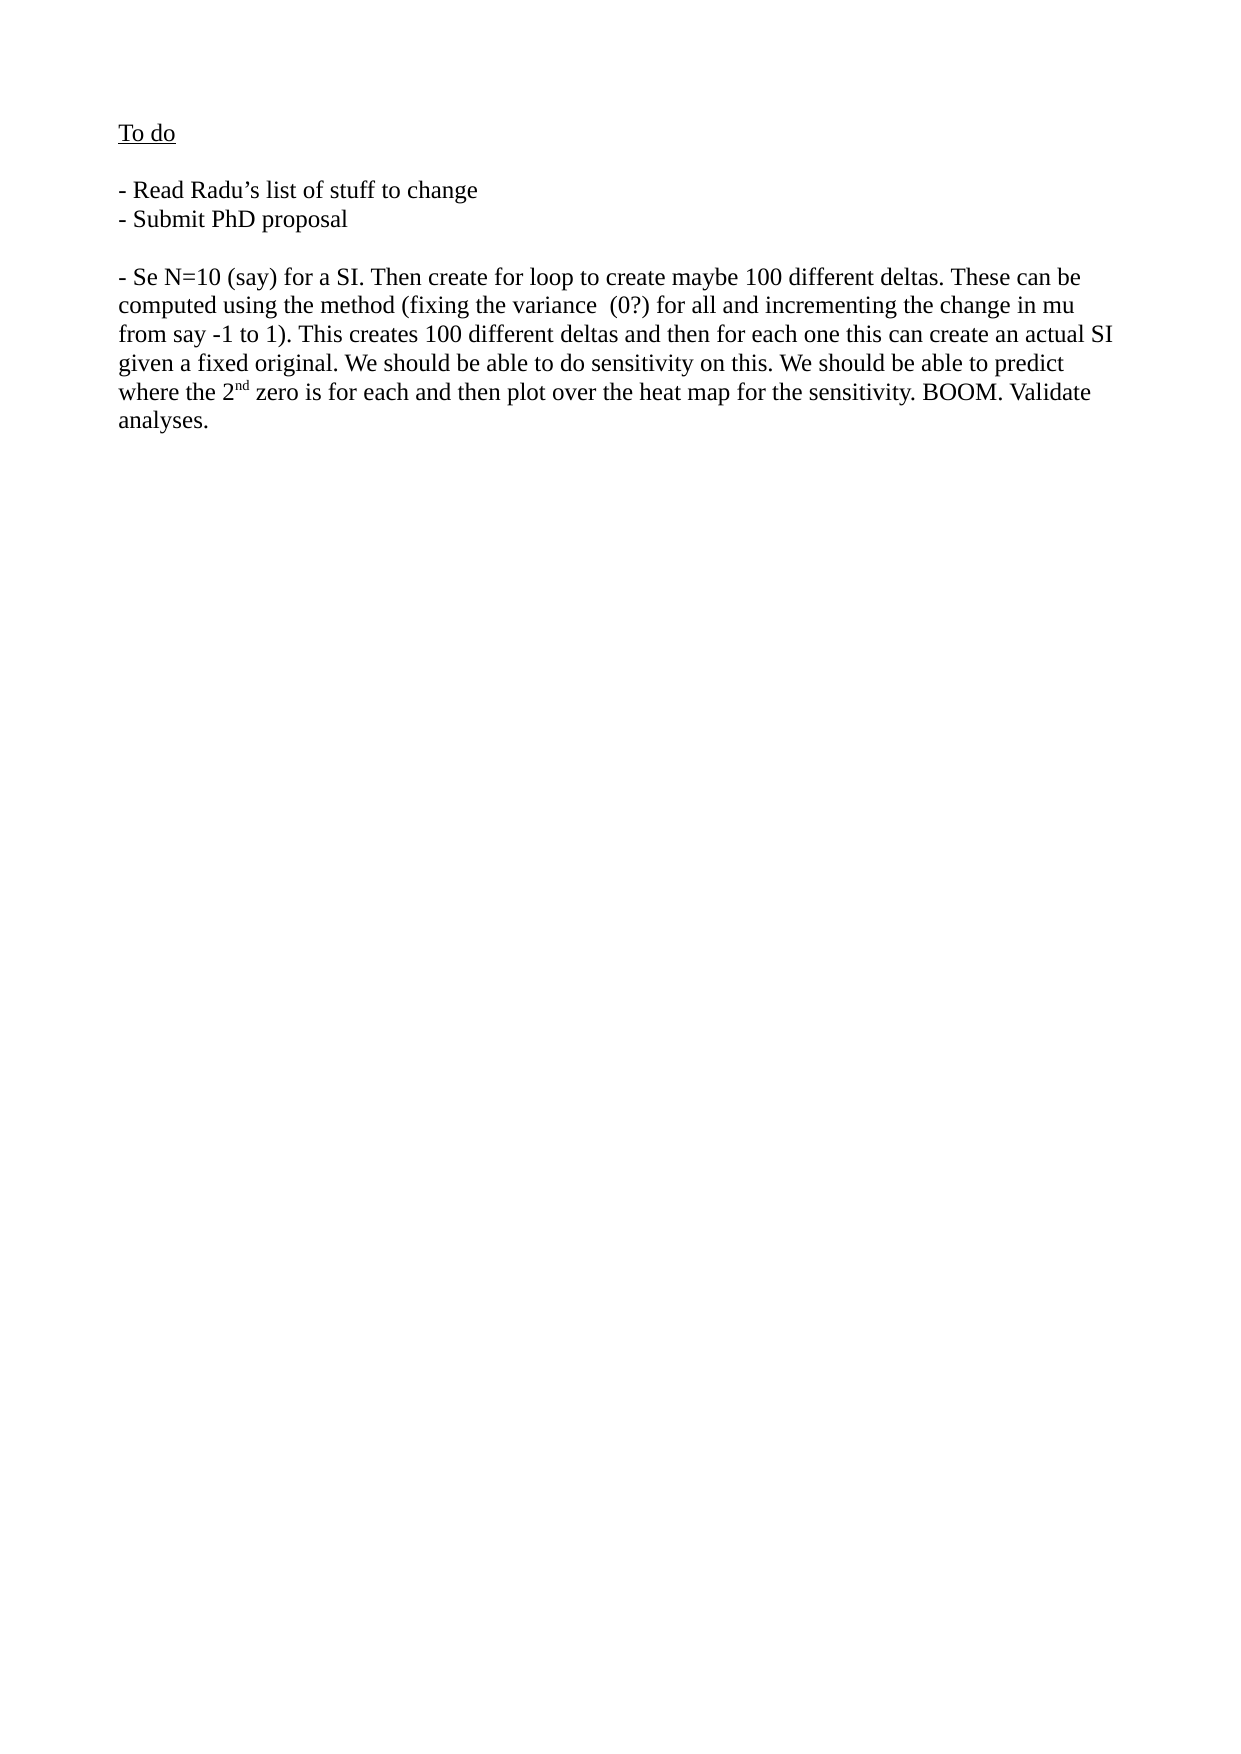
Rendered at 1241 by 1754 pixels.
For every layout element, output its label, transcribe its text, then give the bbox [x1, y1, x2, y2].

text To do [118, 118, 1122, 147]
text - Se N=10 (say) for a SI. Then create for loop to create maybe 100 different deltas. These can be computed using the method (fixing the variance (0?) for all and incrementing the change in mu from say -1 to 1). This creates 100 different deltas and then for each one this can create an actual SI given a fixed original. We should be able to do sensitivity on this. We should be able to predict where the 2nd zero is for each and then plot over the heat map for the sensitivity. BOOM. Validate analyses. [118, 262, 1122, 434]
text - Read Radu’s list of stuff to change [118, 176, 1122, 204]
text - Submit PhD proposal [118, 204, 1122, 233]
